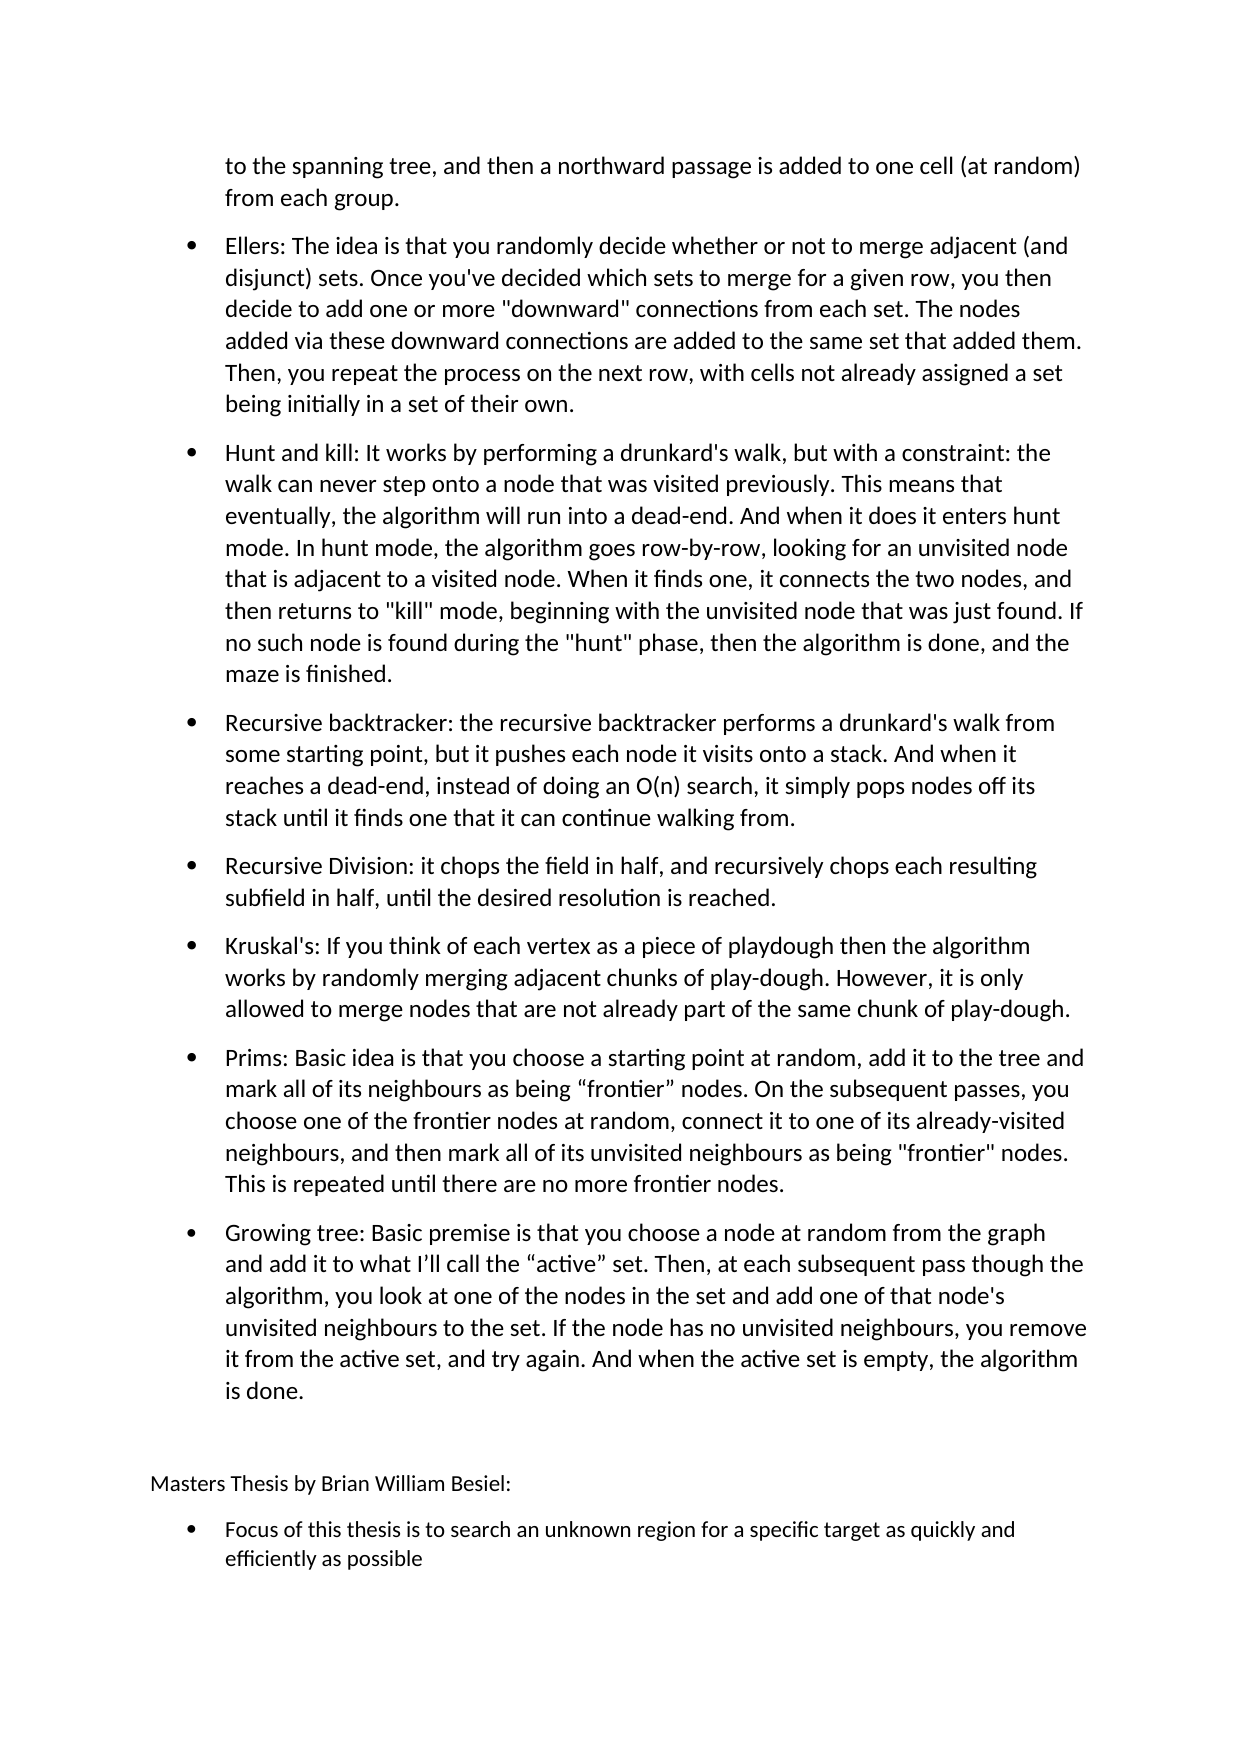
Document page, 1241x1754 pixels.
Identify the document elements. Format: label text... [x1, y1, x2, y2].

list to the spanning tree, and then a northward passage is added to one cell (at random) from each group. [187, 150, 1090, 212]
list Kruskal's: If you think of each vertex as a piece of playdough then the algorithm works by randomly merging adjacent chunks of play-dough. However, it is only allowed to merge nodes that are not already part of the same chunk of play-dough. [187, 930, 1090, 1024]
list Prims: Basic idea is that you choose a starting point at random, add it to the tree and mark all of its neighbours as being “frontier” nodes. On the subsequent passes, you choose one of the frontier nodes at random, connect it to one of its already-visited neighbours, and then mark all of its unvisited neighbours as being "frontier" nodes. This is repeated until there are no more frontier nodes. [187, 1042, 1090, 1199]
list Growing tree: Basic premise is that you choose a node at random from the graph and add it to what I’ll call the “active” set. Then, at each subsequent pass though the algorithm, you look at one of the nodes in the set and add one of that node's unvisited neighbours to the set. If the node has no unvisited neighbours, you remove it from the active set, and try again. And when the active set is empty, the algorithm is done. [187, 1217, 1090, 1406]
list Recursive backtracker: the recursive backtracker performs a drunkard's walk from some starting point, but it pushes each node it visits onto a stack. And when it reaches a dead-end, instead of doing an O(n) search, it simply pops nodes off its stack until it finds one that it can continue walking from. [187, 707, 1090, 832]
list Ellers: The idea is that you randomly decide whether or not to merge adjacent (and disjunct) sets. Once you've decided which sets to merge for a given row, you then decide to add one or more "downward" connections from each set. The nodes added via these downward connections are added to the same set that added them. Then, you repeat the process on the next row, with cells not already assigned a set being initially in a set of their own. [187, 230, 1090, 419]
text Masters Thesis by Brian William Besiel: [150, 1469, 1090, 1497]
list Hunt and kill: It works by performing a drunkard's walk, but with a constraint: the walk can never step onto a node that was visited previously. This means that eventually, the algorithm will run into a dead-end. And when it does it enters hunt mode. In hunt mode, the algorithm goes row-by-row, looking for an unvisited node that is adjacent to a visited node. When it finds one, it connects the two nodes, and then returns to "kill" mode, beginning with the unvisited node that was just found. If no such node is found during the "hunt" phase, then the algorithm is done, and the maze is finished. [187, 437, 1090, 689]
list Recursive Division: it chops the field in half, and recursively chops each resulting subfield in half, until the desired resolution is reached. [187, 850, 1090, 912]
list Focus of this thesis is to search an unknown region for a specific target as quickly and efficiently as possible [187, 1515, 1090, 1572]
